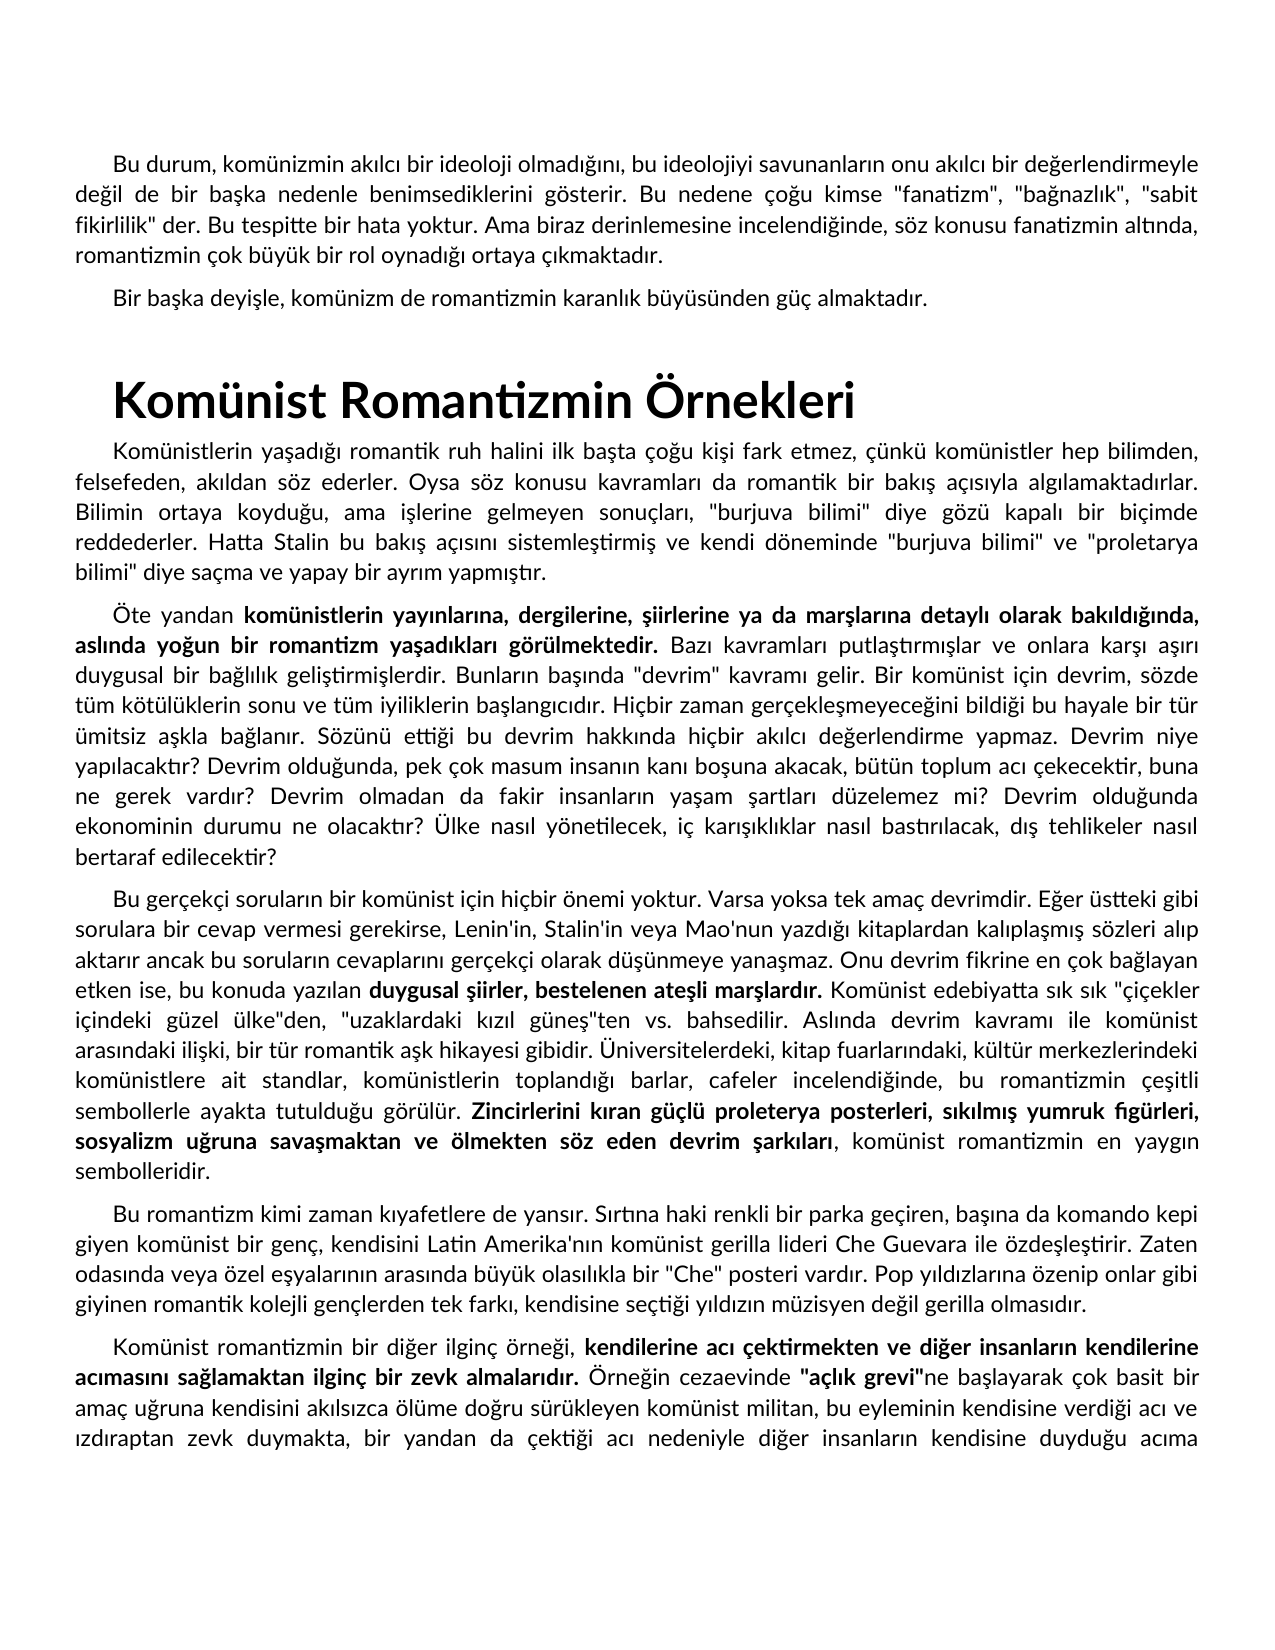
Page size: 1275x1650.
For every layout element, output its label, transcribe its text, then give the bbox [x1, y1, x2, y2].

text Bu durum, komünizmin akılcı bir ideoloji olmadığını, bu ideolojiyi savunanların onu akılcı bir değerlendirmeyle değil de bir başka nedenle benimsediklerini gösterir. Bu nedene çoğu kimse "fanatizm", "bağnazlık", "sabit fikirlilik" der. Bu tespitte bir hata yoktur. Ama biraz derinlemesine incelendiğinde, söz konusu fanatizmin altında, romantizmin çok büyük bir rol oynadığı ortaya çıkmaktadır. [75, 150, 1200, 268]
text Komünistlerin yaşadığı romantik ruh halini ilk başta çoğu kişi fark etmez, çünkü komünistler hep bilimden, felsefeden, akıldan söz ederler. Oysa söz konusu kavramları da romantik bir bakış açısıyla algılamaktadırlar. Bilimin ortaya koyduğu, ama işlerine gelmeyen sonuçları, "burjuva bilimi" diye gözü kapalı bir biçimde reddederler. Hatta Stalin bu bakış açısını sistemleştirmiş ve kendi döneminde "burjuva bilimi" ve "proletarya bilimi" diye saçma ve yapay bir ayrım yapmıştır. [75, 437, 1200, 585]
text Bir başka deyişle, komünizm de romantizmin karanlık büyüsünden güç almaktadır. [75, 283, 1200, 311]
text Bu gerçekçi soruların bir komünist için hiçbir önemi yoktur. Varsa yoksa tek amaç devrimdir. Eğer üstteki gibi sorulara bir cevap vermesi gerekirse, Lenin'in, Stalin'in veya Mao'nun yazdığı kitaplardan kalıplaşmış sözleri alıp aktarır ancak bu soruların cevaplarını gerçekçi olarak düşünmeye yanaşmaz. Onu devrim fikrine en çok bağlayan etken ise, bu konuda yazılan duygusal şiirler, bestelenen ateşli marşlardır. Komünist edebiyatta sık sık "çiçekler içindeki güzel ülke"den, "uzaklardaki kızıl güneş"ten vs. bahsedilir. Aslında devrim kavramı ile komünist arasındaki ilişki, bir tür romantik aşk hikayesi gibidir. Üniversitelerdeki, kitap fuarlarındaki, kültür merkezlerindeki komünistlere ait standlar, komünistlerin toplandığı barlar, cafeler incelendiğinde, bu romantizmin çeşitli sembollerle ayakta tutulduğu görülür. Zincirlerini kıran güçlü proleterya posterleri, sıkılmış yumruk figürleri, sosyalizm uğruna savaşmaktan ve ölmekten söz eden devrim şarkıları, komünist romantizmin en yaygın sembolleridir. [75, 885, 1200, 1184]
subtitle Komünist Romantizmin Örnekleri [112, 369, 1200, 429]
text Komünist romantizmin bir diğer ilginç örneği, kendilerine acı çektirmekten ve diğer insanların kendilerine acımasını sağlamaktan ilginç bir zevk almalarıdır. Örneğin cezaevinde "açlık grevi"ne başlayarak çok basit bir amaç uğruna kendisini akılsızca ölüme doğru sürükleyen komünist militan, bu eyleminin kendisine verdiği acı ve ızdıraptan zevk duymakta, bir yandan da çektiği acı nedeniyle diğer insanların kendisine duyduğu acıma [75, 1333, 1200, 1451]
text Öte yandan komünistlerin yayınlarına, dergilerine, şiirlerine ya da marşlarına detaylı olarak bakıldığında, aslında yoğun bir romantizm yaşadıkları görülmektedir. Bazı kavramları putlaştırmışlar ve onlara karşı aşırı duygusal bir bağlılık geliştirmişlerdir. Bunların başında "devrim" kavramı gelir. Bir komünist için devrim, sözde tüm kötülüklerin sonu ve tüm iyiliklerin başlangıcıdır. Hiçbir zaman gerçekleşmeyeceğini bildiği bu hayale bir tür ümitsiz aşkla bağlanır. Sözünü ettiği bu devrim hakkında hiçbir akılcı değerlendirme yapmaz. Devrim niye yapılacaktır? Devrim olduğunda, pek çok masum insanın kanı boşuna akacak, bütün toplum acı çekecektir, buna ne gerek vardır? Devrim olmadan da fakir insanların yaşam şartları düzelemez mi? Devrim olduğunda ekonominin durumu ne olacaktır? Ülke nasıl yönetilecek, iç karışıklıklar nasıl bastırılacak, dış tehlikeler nasıl bertaraf edilecektir? [75, 601, 1200, 870]
text Bu romantizm kimi zaman kıyafetlere de yansır. Sırtına haki renkli bir parka geçiren, başına da komando kepi giyen komünist bir genç, kendisini Latin Amerika'nın komünist gerilla lideri Che Guevara ile özdeşleştirir. Zaten odasında veya özel eşyalarının arasında büyük olasılıkla bir "Che" posteri vardır. Pop yıldızlarına özenip onlar gibi giyinen romantik kolejli gençlerden tek farkı, kendisine seçtiği yıldızın müzisyen değil gerilla olmasıdır. [75, 1199, 1200, 1318]
